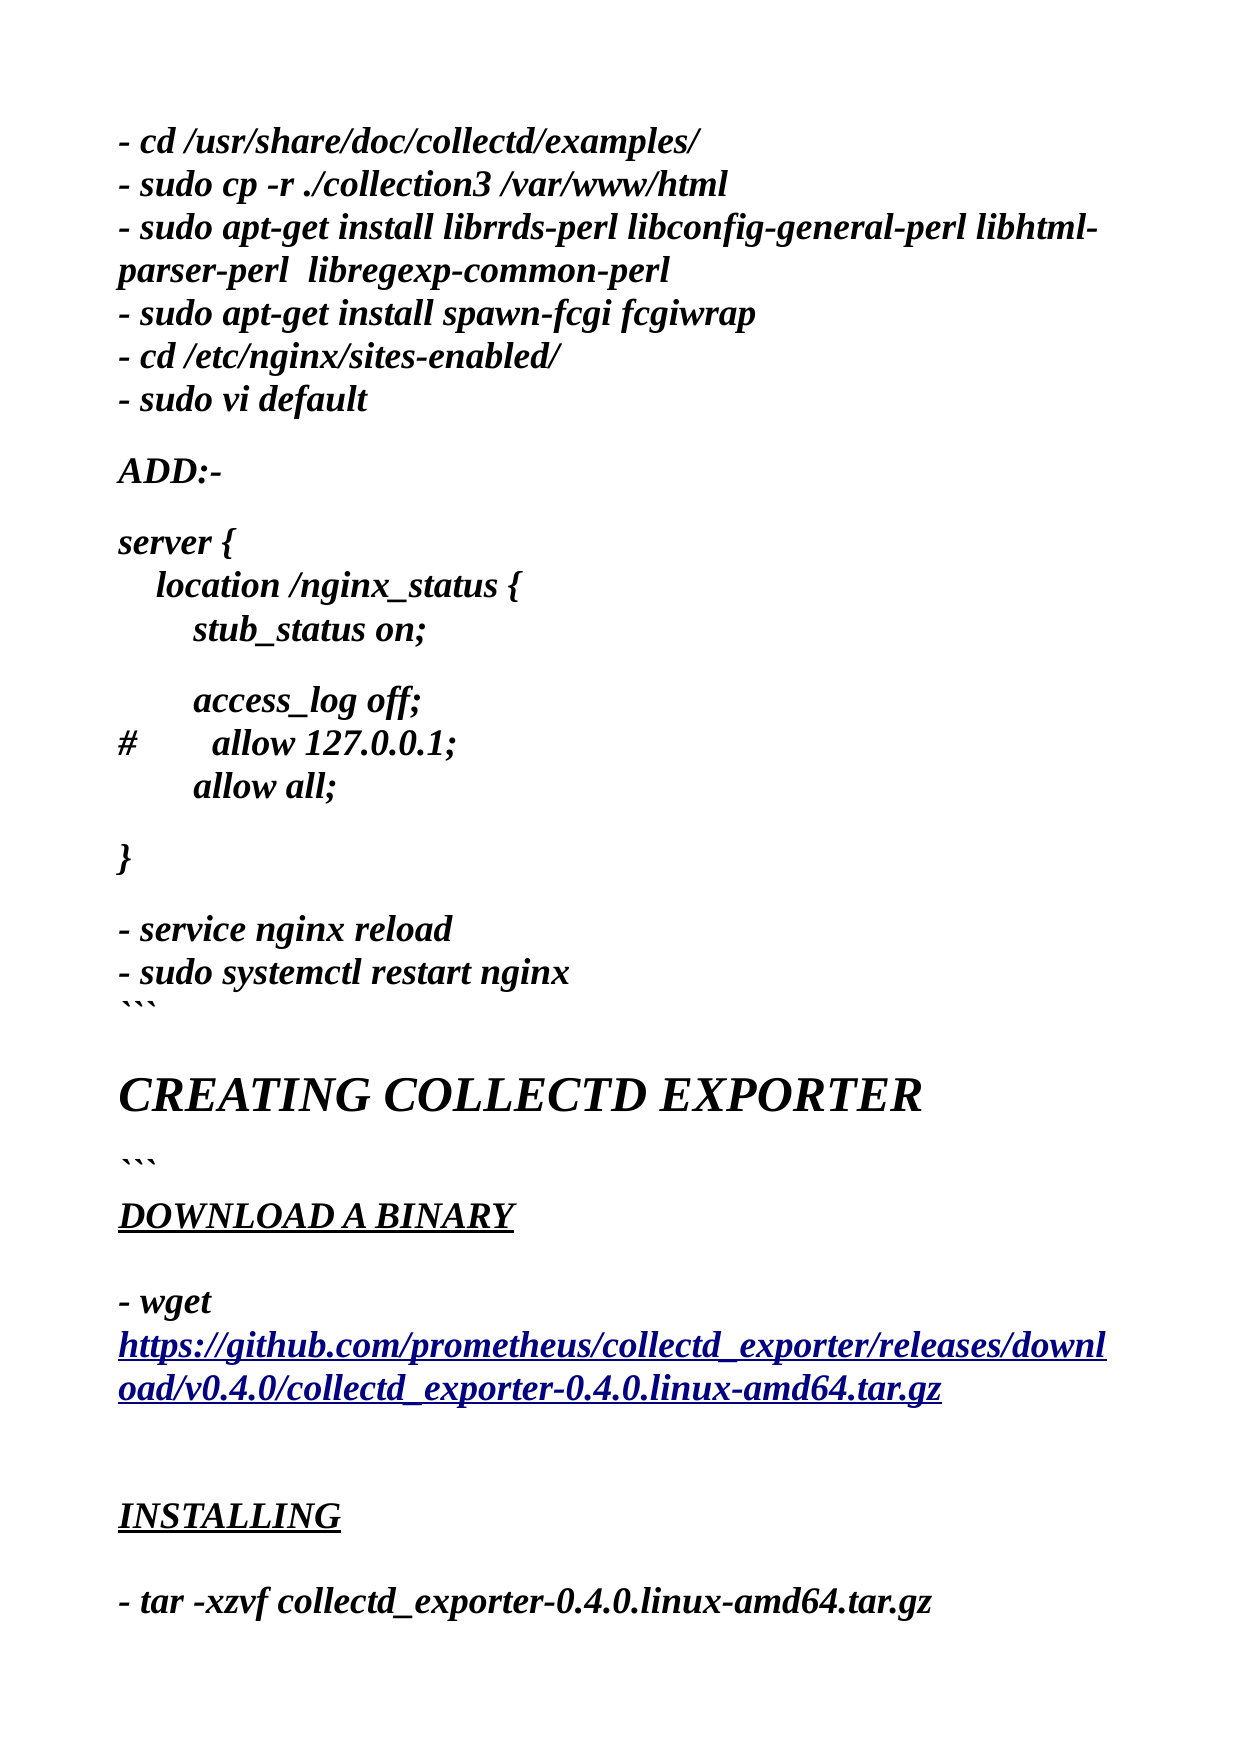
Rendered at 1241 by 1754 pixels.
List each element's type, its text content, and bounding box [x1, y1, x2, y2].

text - wget https://github.com/prometheus/collectd_exporter/releases/download/v0.4.0/collectd_exporter-0.4.0.linux-amd64.tar.gz [118, 1279, 1122, 1408]
text ``` [118, 1150, 1122, 1193]
text access_log off; [118, 677, 1122, 721]
text - service nginx reload [118, 907, 1122, 950]
text - sudo cp -r ./collection3 /var/www/html [118, 161, 1122, 204]
text # allow 127.0.0.1; [118, 721, 1122, 764]
text allow all; [118, 764, 1122, 807]
text } [118, 835, 1122, 878]
text CREATING COLLECTD EXPORTER [118, 1064, 1122, 1122]
text - cd /etc/nginx/sites-enabled/ [118, 334, 1122, 377]
text ``` [118, 993, 1122, 1036]
text ADD:- [118, 448, 1122, 491]
text - cd /usr/share/doc/collectd/examples/ [118, 118, 1122, 161]
text stub_status on; [118, 606, 1122, 649]
text - sudo vi default [118, 377, 1122, 420]
text server { [118, 520, 1122, 563]
text INSTALLING [118, 1493, 1122, 1536]
text - sudo apt-get install spawn-fcgi fcgiwrap [118, 291, 1122, 334]
text - sudo apt-get install librrds-perl libconfig-general-perl libhtml-parser-perl libregexp-common-perl [118, 204, 1122, 291]
text DOWNLOAD A BINARY [118, 1193, 1122, 1236]
text - tar -xzvf collectd_exporter-0.4.0.linux-amd64.tar.gz [118, 1579, 1122, 1622]
text - sudo systemctl restart nginx [118, 950, 1122, 993]
text location /nginx_status { [118, 563, 1122, 606]
